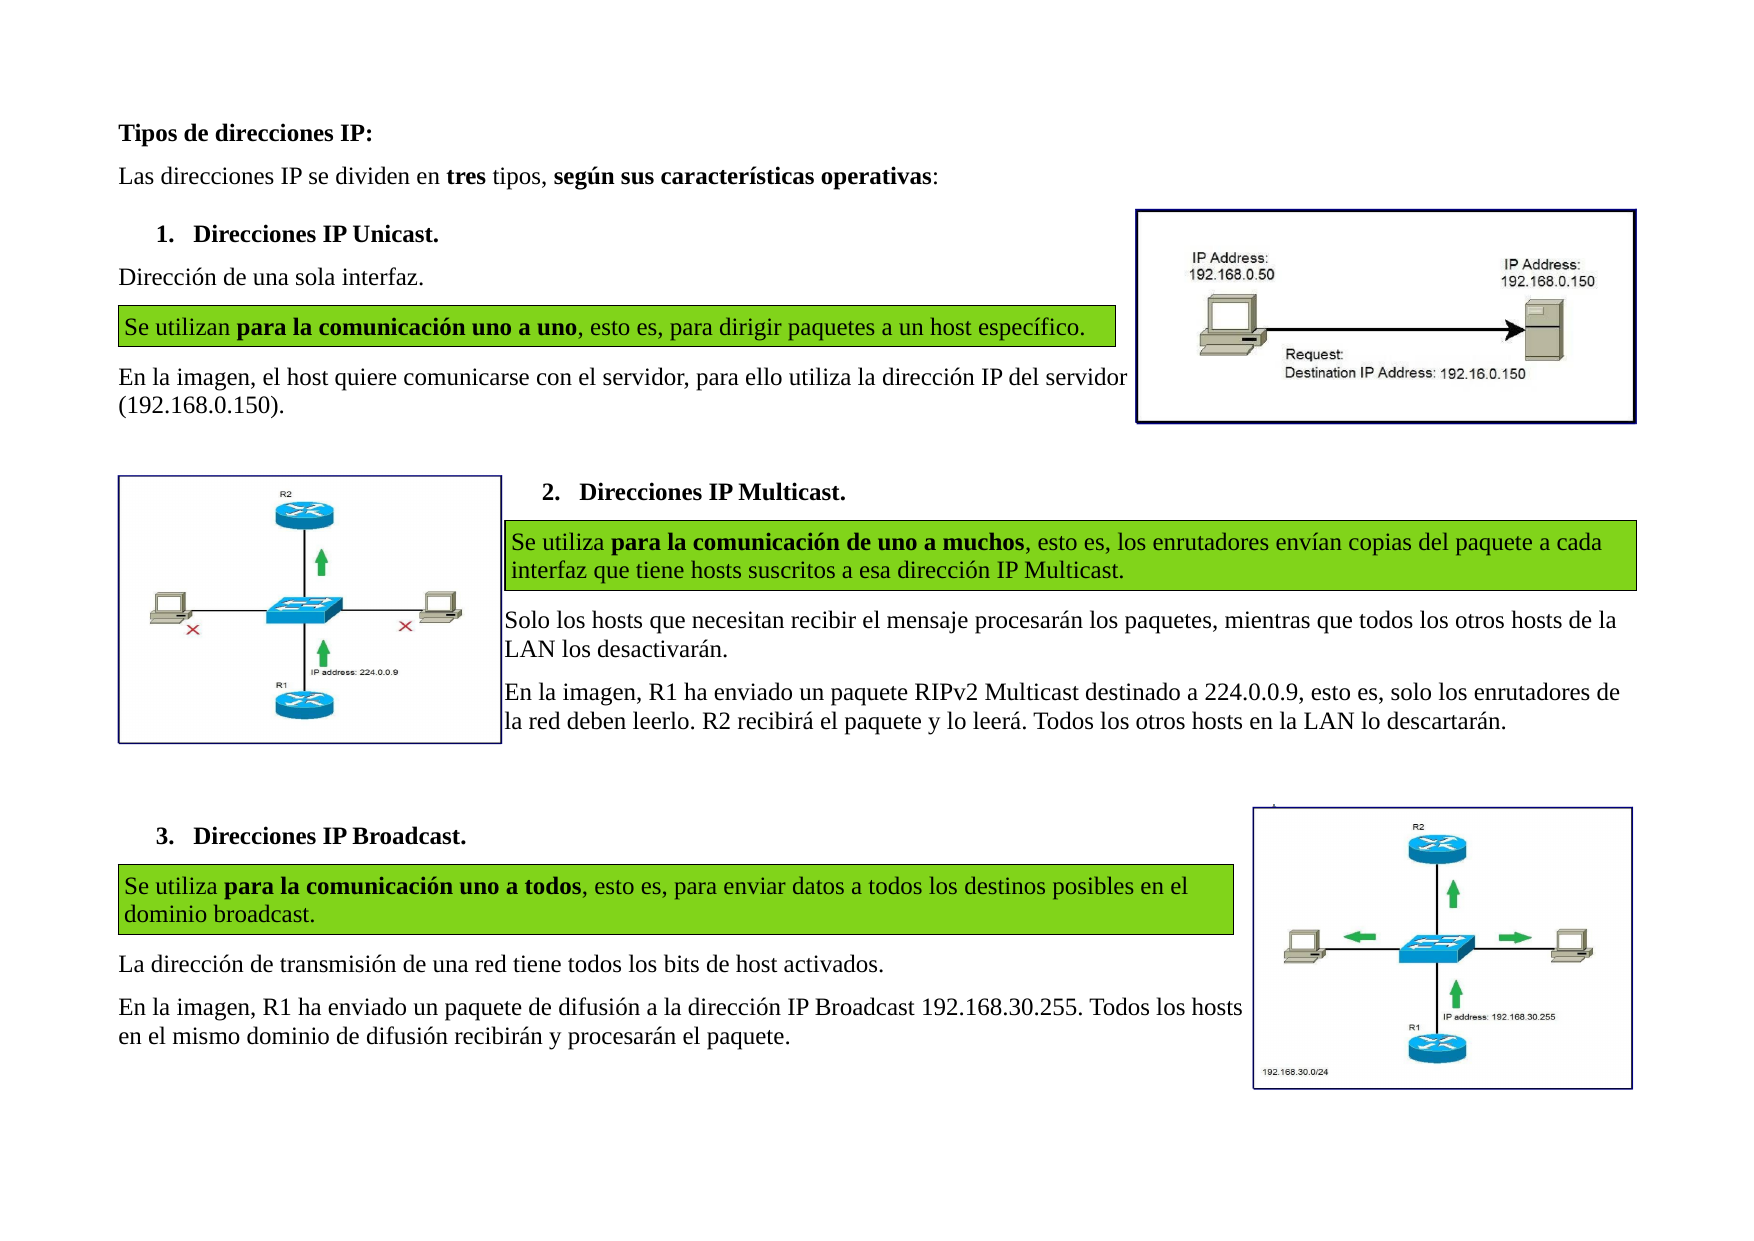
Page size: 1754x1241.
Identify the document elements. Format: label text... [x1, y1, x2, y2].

text En la imagen, R1 ha enviado un paquete RIPv2 Multicast destinado a 224.0.0.9, esto es, solo los enrutadores de la red deben leerlo. R2 recibirá el paquete y lo leerá. Todos los otros hosts en la LAN lo descartarán. [505, 677, 1636, 734]
text Dirección de una sola interfaz. [118, 262, 1129, 291]
picture [1129, 205, 1643, 430]
table_header Se utiliza para la comunicación de uno a muchos, esto es, los enrutadores envían copias del paquete a cada interfaz que tiene hosts suscritos a esa dirección IP Multicast. [506, 521, 1636, 590]
list Direcciones IP Unicast. [156, 219, 1129, 247]
text Tipos de direcciones IP: [118, 118, 1636, 147]
table_header Se utilizan para la comunicación uno a uno, esto es, para dirigir paquetes a un host específico. [119, 306, 1115, 346]
text Las direcciones IP se dividen en tres tipos, según sus características operativas: [118, 161, 1636, 190]
text Solo los hosts que necesitan recibir el mensaje procesarán los paquetes, mientras que todos los otros hosts de la LAN los desactivarán. [505, 605, 1636, 663]
picture [1250, 804, 1634, 1091]
table_header Se utiliza para la comunicación uno a todos, esto es, para enviar datos a todos los destinos posibles en el dominio broadcast. [119, 865, 1233, 934]
text La dirección de transmisión de una red tiene todos los bits de host activados. [118, 949, 1250, 978]
list Direcciones IP Broadcast. [156, 821, 1250, 849]
picture [114, 471, 505, 747]
text En la imagen, R1 ha enviado un paquete de difusión a la dirección IP Broadcast 192.168.30.255. Todos los hosts en el mismo dominio de difusión recibirán y procesarán el paquete. [118, 992, 1250, 1050]
text En la imagen, el host quiere comunicarse con el servidor, para ello utiliza la dirección IP del servidor (192.168.0.150). [118, 362, 1129, 419]
list Direcciones IP Multicast. [505, 477, 1636, 505]
